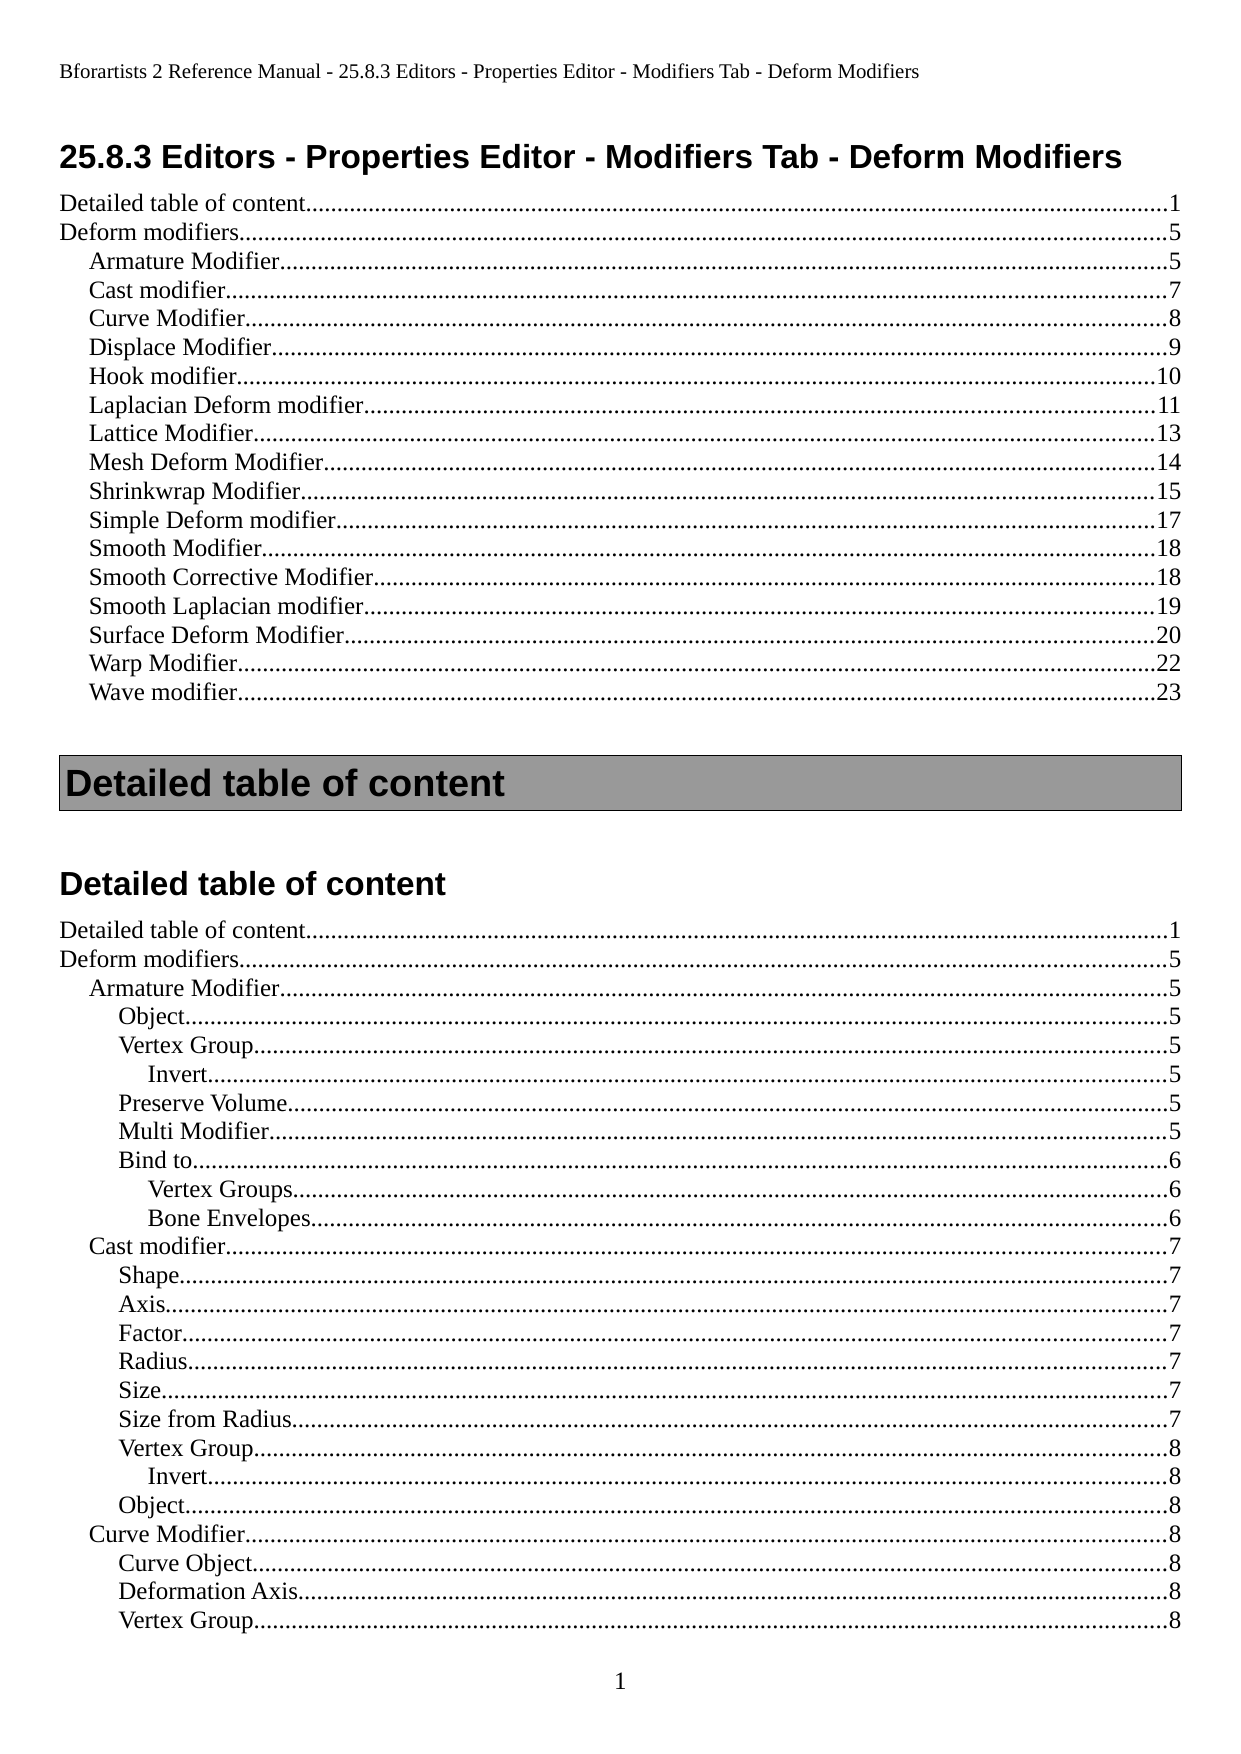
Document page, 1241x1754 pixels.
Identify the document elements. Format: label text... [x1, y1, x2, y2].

text Object 8 [118, 1490, 1181, 1519]
text Object 5 [118, 1001, 1181, 1030]
text Armature Modifier 5 [88, 246, 1181, 275]
text Size from Radius 7 [118, 1404, 1181, 1433]
text Radius 7 [118, 1346, 1181, 1375]
text Warp Modifier 22 [88, 648, 1181, 677]
text Invert 5 [147, 1059, 1181, 1088]
text Lattice Modifier 13 [88, 418, 1181, 447]
text Multi Modifier 5 [118, 1116, 1181, 1145]
text Vertex Group 5 [118, 1030, 1181, 1059]
text Size 7 [118, 1375, 1181, 1404]
text Smooth Corrective Modifier 18 [88, 562, 1181, 591]
text Hook modifier 10 [88, 361, 1181, 390]
text Armature Modifier 5 [88, 973, 1181, 1001]
text Curve Modifier 8 [88, 1519, 1181, 1548]
text Shrinkwrap Modifier 15 [88, 476, 1181, 505]
text Shape 7 [118, 1260, 1181, 1289]
text Smooth Modifier 18 [88, 533, 1181, 562]
text Vertex Group 8 [118, 1433, 1181, 1461]
text Deformation Axis 8 [118, 1576, 1181, 1605]
text Displace Modifier 9 [88, 332, 1181, 361]
text Cast modifier 7 [88, 275, 1181, 303]
text Smooth Laplacian modifier 19 [88, 591, 1181, 620]
text Bind to 6 [118, 1145, 1181, 1174]
text Cast modifier 7 [88, 1231, 1181, 1260]
text Curve Modifier 8 [88, 303, 1181, 332]
text Axis 7 [118, 1289, 1181, 1318]
text Surface Deform Modifier 20 [88, 620, 1181, 648]
text Bone Envelopes 6 [147, 1203, 1181, 1231]
text Mesh Deform Modifier 14 [88, 447, 1181, 476]
text Factor 7 [118, 1318, 1181, 1346]
text Laplacian Deform modifier 11 [88, 390, 1181, 418]
text Vertex Group 8 [118, 1605, 1181, 1634]
text Wave modifier 23 [88, 677, 1181, 706]
text Vertex Groups 6 [147, 1174, 1181, 1203]
subtitle 25.8.3 Editors - Properties Editor - Modifiers Tab - Deform Modifiers [59, 138, 1181, 176]
text Simple Deform modifier 17 [88, 505, 1181, 533]
text Invert 8 [147, 1461, 1181, 1490]
text Curve Object 8 [118, 1548, 1181, 1576]
text Preserve Volume 5 [118, 1088, 1181, 1116]
subtitle Detailed table of content [59, 864, 1181, 903]
text Deform modifiers 5 [59, 944, 1181, 973]
text Detailed table of content 1 [59, 188, 1181, 217]
text Detailed table of content 1 [59, 915, 1181, 944]
text Deform modifiers 5 [59, 217, 1181, 246]
table_header Detailed table of content [60, 756, 1181, 810]
